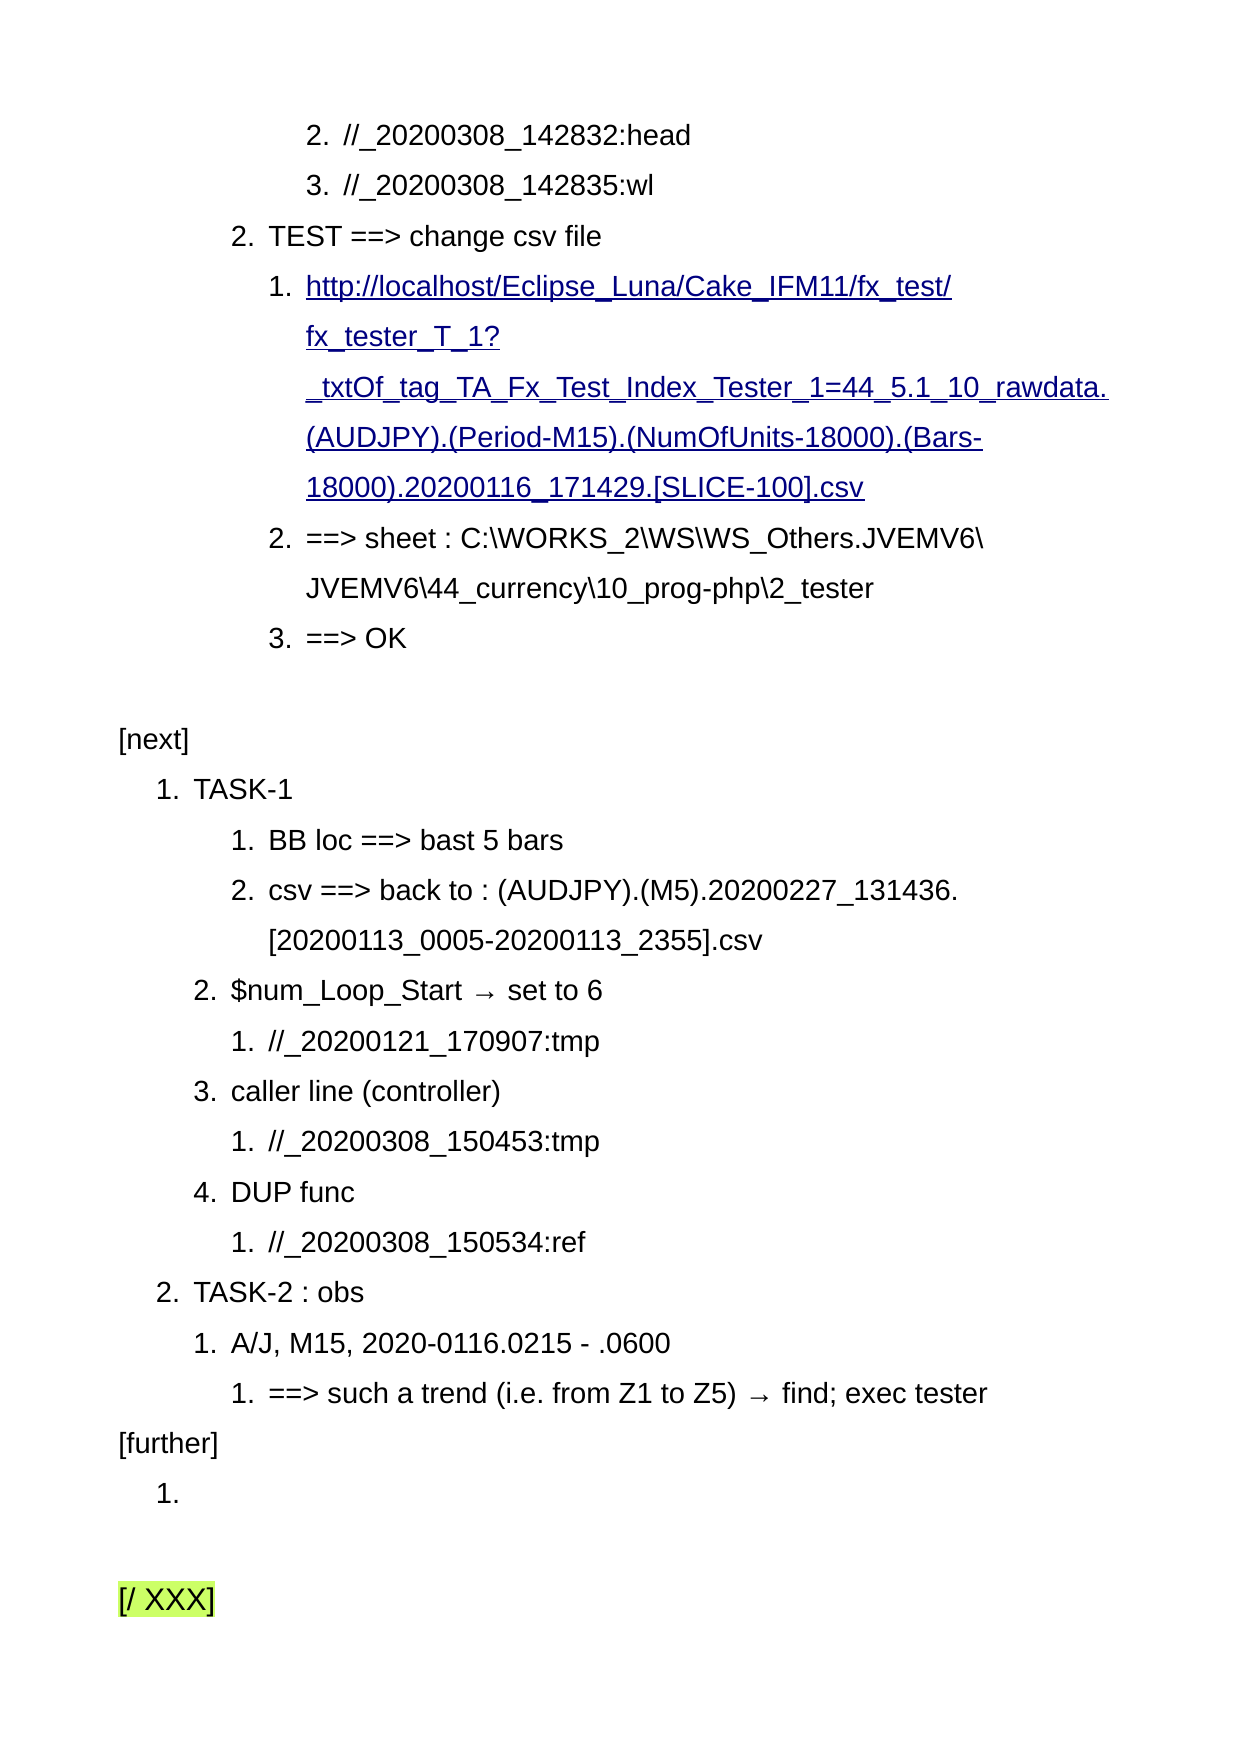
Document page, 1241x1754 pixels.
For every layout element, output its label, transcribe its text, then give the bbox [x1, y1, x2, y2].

list csv ==> back to : (AUDJPY).(M5).20200227_131436.[20200113_0005-20200113_2355].csv [231, 873, 1122, 957]
text [/ XXX] [118, 1527, 1122, 1617]
list http://localhost/Eclipse_Luna/Cake_IFM11/fx_test/fx_tester_T_1?_txtOf_tag_TA_Fx_Test_Index_Tester_1=44_5.1_10_rawdata.(AUDJPY).(Period-M15).(NumOfUnits-18000).(Bars-18000).20200116_171429.[SLICE-100].csv [268, 269, 1122, 504]
text [next] [118, 722, 1122, 755]
list $num_Loop_Start → set to 6 [193, 973, 1122, 1007]
list //_20200121_170907:tmp [231, 1024, 1122, 1057]
list //_20200308_150453:tmp [231, 1124, 1122, 1158]
list //_20200308_150534:ref [231, 1225, 1122, 1258]
list //_20200308_142835:wl [306, 168, 1122, 202]
text [further] [118, 1426, 1122, 1460]
list TEST ==> change csv file [231, 219, 1122, 252]
list //_20200308_142832:head [306, 118, 1122, 152]
list A/J, M15, 2020-0116.0215 - .0600 [193, 1326, 1122, 1359]
list TASK-1 [156, 772, 1122, 806]
list BB loc ==> bast 5 bars [231, 822, 1122, 856]
list ==> OK [268, 621, 1122, 655]
list ==> such a trend (i.e. from Z1 to Z5) → find; exec tester [231, 1376, 1122, 1409]
list DUP func [193, 1175, 1122, 1208]
list TASK-2 : obs [156, 1275, 1122, 1309]
list ==> sheet : C:\WORKS_2\WS\WS_Others.JVEMV6\JVEMV6\44_currency\10_prog-php\2_tester [268, 521, 1122, 604]
list caller line (controller) [193, 1074, 1122, 1108]
